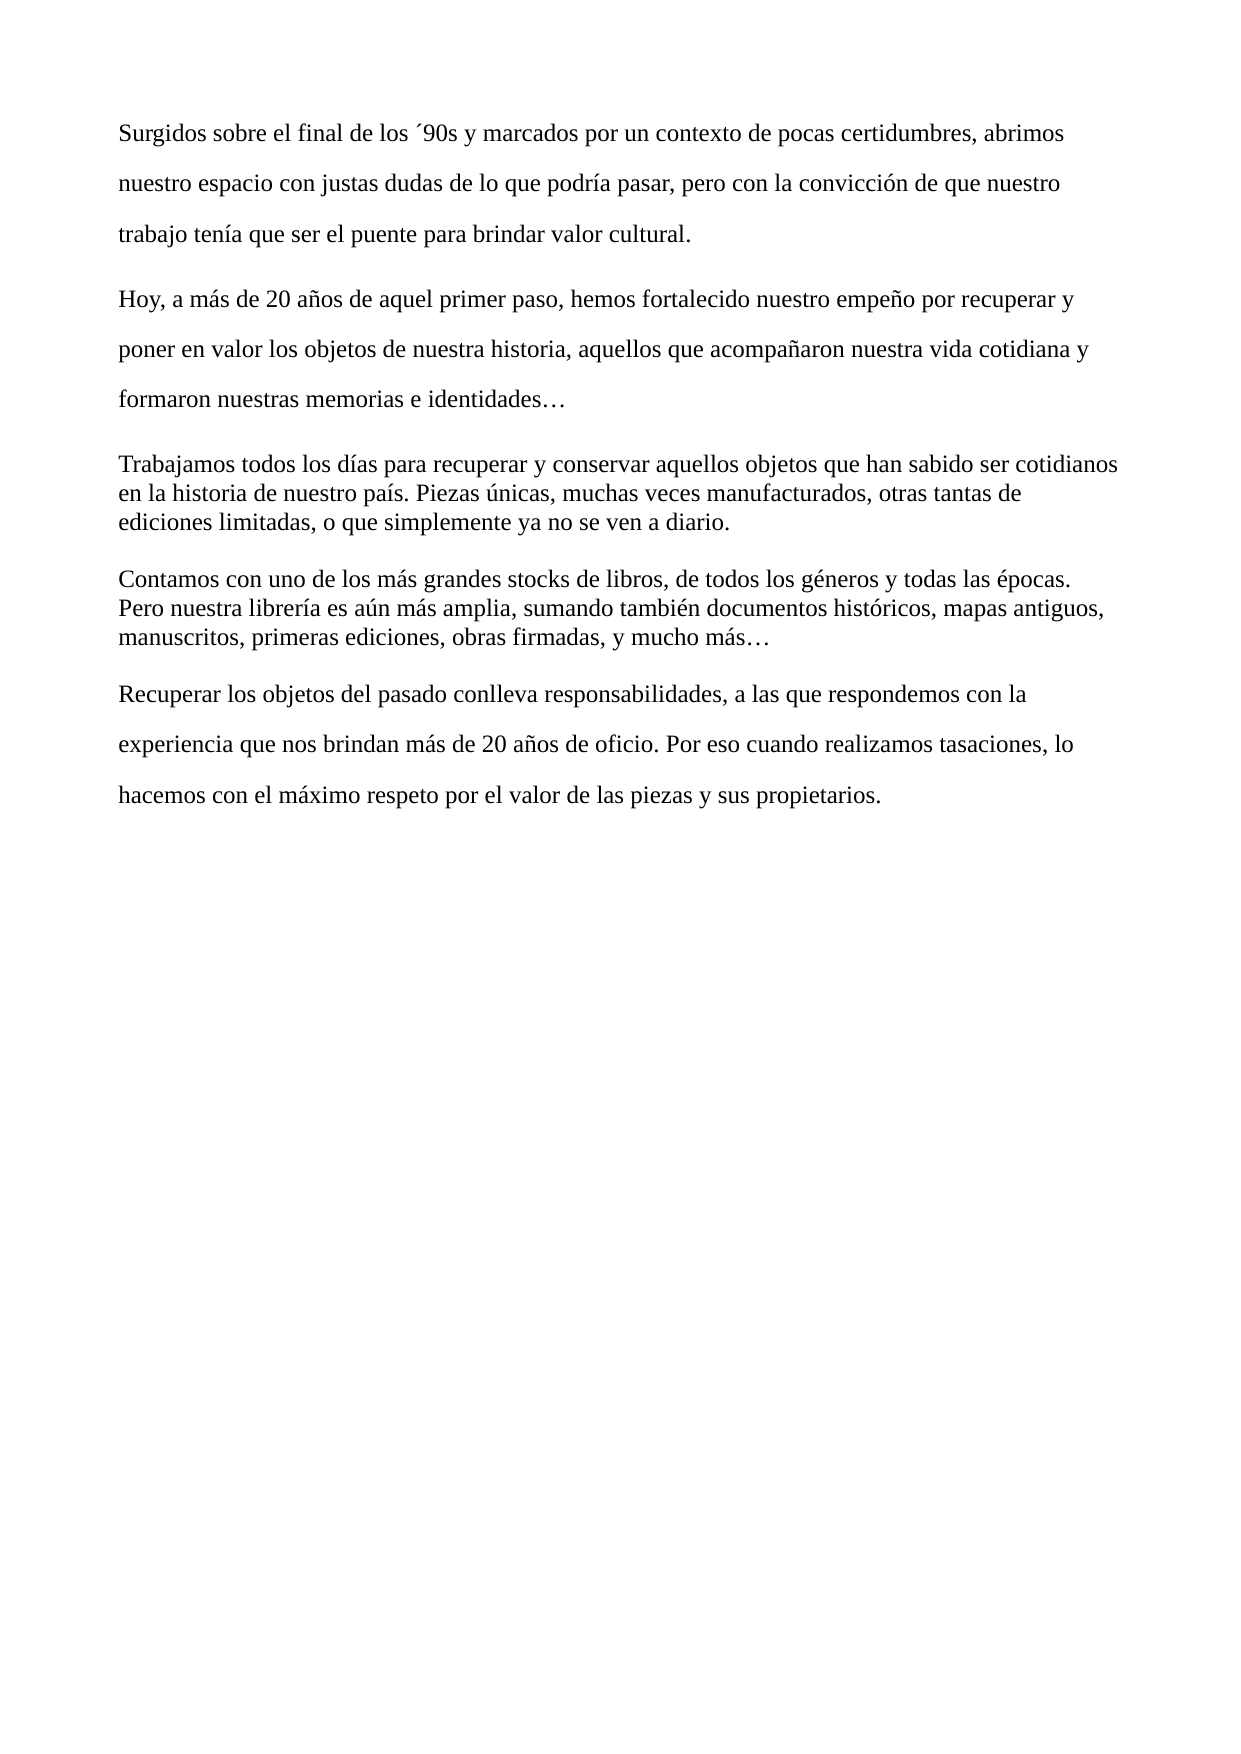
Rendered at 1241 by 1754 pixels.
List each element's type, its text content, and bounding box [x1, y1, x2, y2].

text Contamos con uno de los más grandes stocks de libros, de todos los géneros y todas las épocas. Pero nuestra librería es aún más amplia, sumando también documentos históricos, mapas antiguos, manuscritos, primeras ediciones, obras firmadas, y mucho más… [118, 564, 1122, 650]
text Surgidos sobre el final de los ´90s y marcados por un contexto de pocas certidumbres, abrimos nuestro espacio con justas dudas de lo que podría pasar, pero con la convicción de que nuestro trabajo tenía que ser el puente para brindar valor cultural. [118, 118, 1122, 247]
text Hoy, a más de 20 años de aquel primer paso, hemos fortalecido nuestro empeño por recuperar y poner en valor los objetos de nuestra historia, aquellos que acompañaron nuestra vida cotidiana y formaron nuestras memorias e identidades… [118, 284, 1122, 413]
text Trabajamos todos los días para recuperar y conservar aquellos objetos que han sabido ser cotidianos en la historia de nuestro país. Piezas únicas, muchas veces manufacturados, otras tantas de ediciones limitadas, o que simplemente ya no se ven a diario. [118, 449, 1122, 535]
text Recuperar los objetos del pasado conlleva responsabilidades, a las que respondemos con la experiencia que nos brindan más de 20 años de oficio. Por eso cuando realizamos tasaciones, lo hacemos con el máximo respeto por el valor de las piezas y sus propietarios. [118, 679, 1122, 808]
